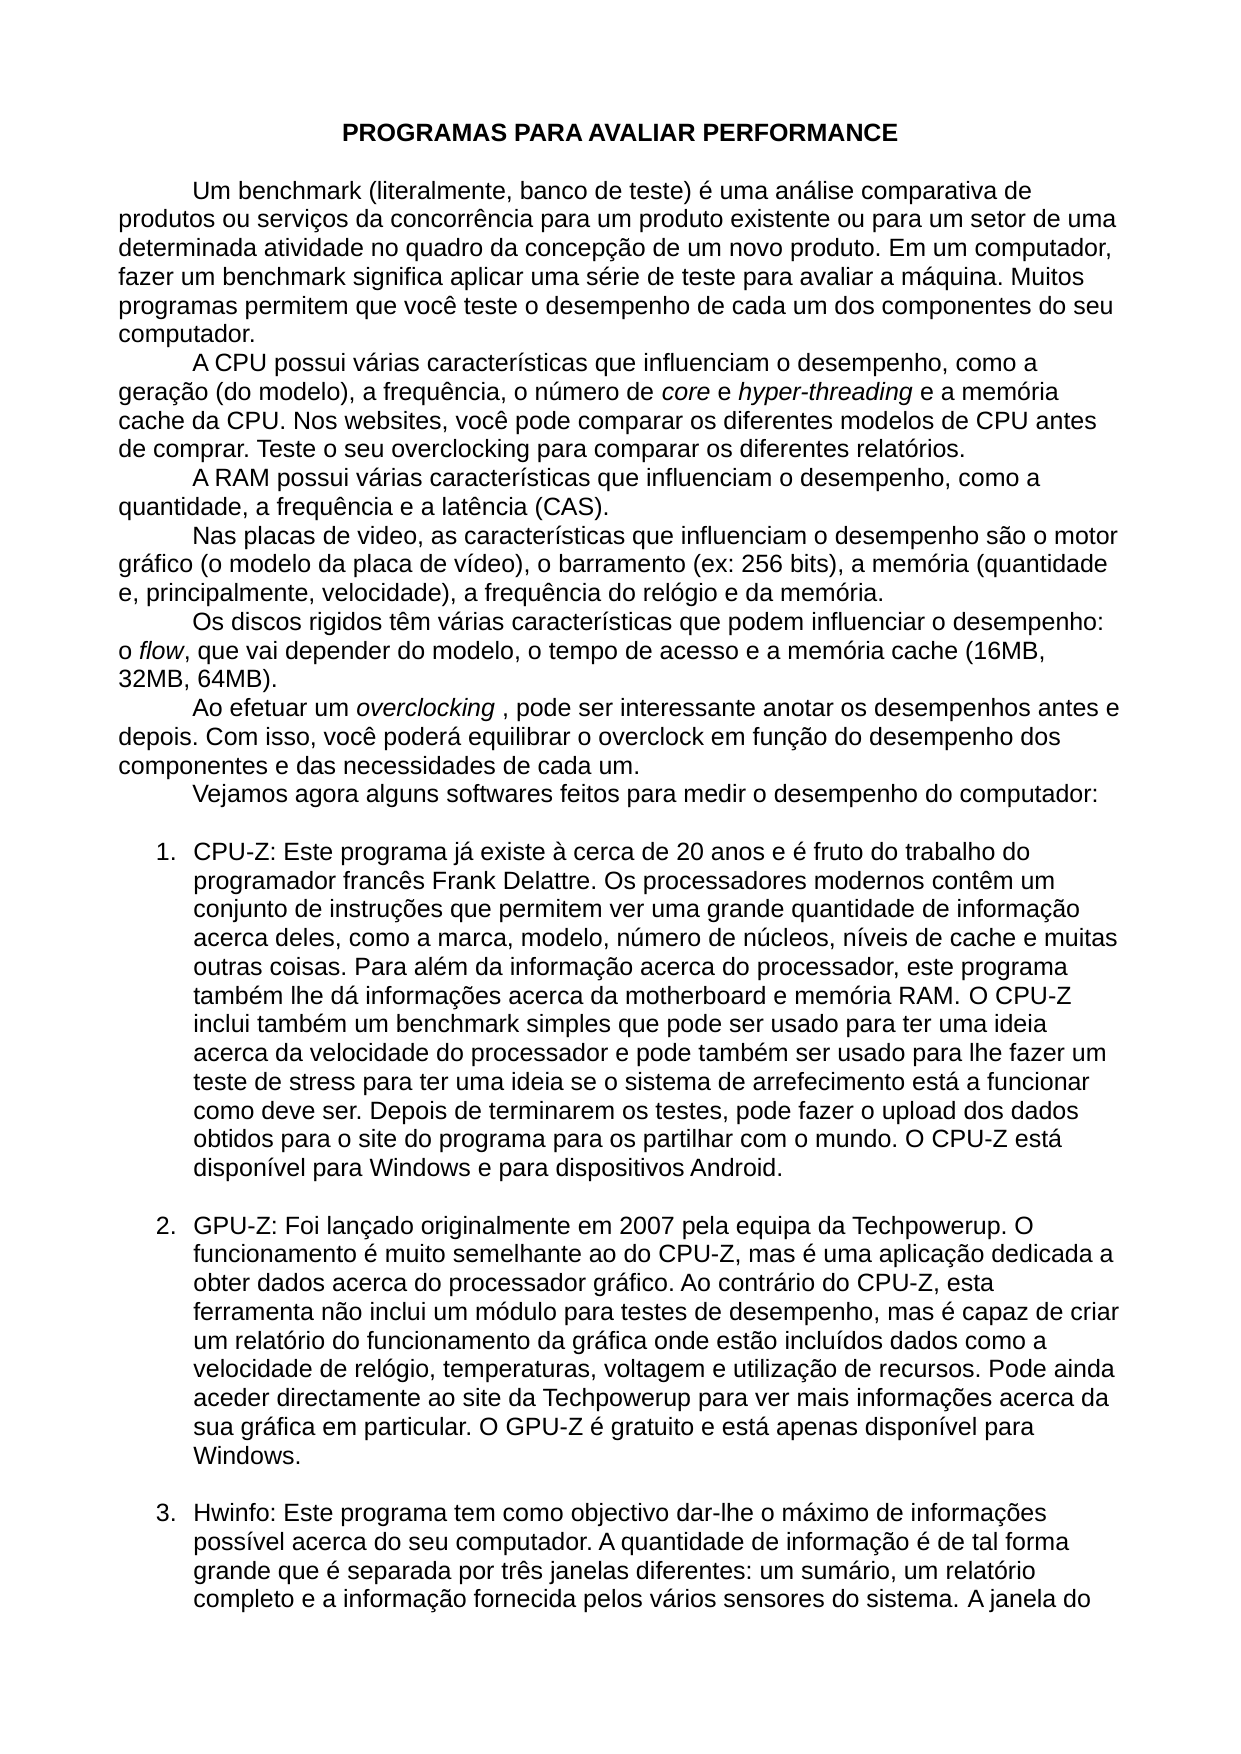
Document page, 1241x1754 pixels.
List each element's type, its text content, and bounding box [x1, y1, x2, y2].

list Hwinfo: Este programa tem como objectivo dar-lhe o máximo de informações possível acerca do seu computador. A quantidade de informação é de tal forma grande que é separada por três janelas diferentes: um sumário, um relatório completo e a informação fornecida pelos vários sensores do sistema. A janela do [156, 1498, 1122, 1613]
list GPU-Z: Foi lançado originalmente em 2007 pela equipa da Techpowerup. O funcionamento é muito semelhante ao do CPU-Z, mas é uma aplicação dedicada a obter dados acerca do processador gráfico. Ao contrário do CPU-Z, esta ferramenta não inclui um módulo para testes de desempenho, mas é capaz de criar um relatório do funcionamento da gráfica onde estão incluídos dados como a velocidade de relógio, temperaturas, voltagem e utilização de recursos. Pode ainda aceder directamente ao site da Techpowerup para ver mais informações acerca da sua gráfica em particular. O GPU-Z é gratuito e está apenas disponível para Windows. [156, 1211, 1122, 1469]
text A RAM possui várias características que influenciam o desempenho, como a quantidade, a frequência e a latência (CAS). [118, 463, 1122, 521]
text PROGRAMAS PARA AVALIAR PERFORMANCE [118, 118, 1122, 147]
text Nas placas de video, as características que influenciam o desempenho são o motor gráfico (o modelo da placa de vídeo), o barramento (ex: 256 bits), a memória (quantidade e, principalmente, velocidade), a frequência do relógio e da memória. [118, 521, 1122, 607]
list CPU-Z: Este programa já existe à cerca de 20 anos e é fruto do trabalho do programador francês Frank Delattre. Os processadores modernos contêm um conjunto de instruções que permitem ver uma grande quantidade de informação acerca deles, como a marca, modelo, número de núcleos, níveis de cache e muitas outras coisas. Para além da informação acerca do processador, este programa também lhe dá informações acerca da motherboard e memória RAM. O CPU-Z inclui também um benchmark simples que pode ser usado para ter uma ideia acerca da velocidade do processador e pode também ser usado para lhe fazer um teste de stress para ter uma ideia se o sistema de arrefecimento está a funcionar como deve ser. Depois de terminarem os testes, pode fazer o upload dos dados obtidos para o site do programa para os partilhar com o mundo. O CPU-Z está disponível para Windows e para dispositivos Android. [156, 837, 1122, 1182]
text Ao efetuar um overclocking , pode ser interessante anotar os desempenhos antes e depois. Com isso, você poderá equilibrar o overclock em função do desempenho dos componentes e das necessidades de cada um. [118, 693, 1122, 779]
text A CPU possui várias características que influenciam o desempenho, como a geração (do modelo), a frequência, o número de core e hyper-threading e a memória cache da CPU. Nos websites, você pode comparar os diferentes modelos de CPU antes de comprar. Teste o seu overclocking para comparar os diferentes relatórios. [118, 348, 1122, 463]
text Vejamos agora alguns softwares feitos para medir o desempenho do computador: [118, 779, 1122, 808]
text Um benchmark (literalmente, banco de teste) é uma análise comparativa de produtos ou serviços da concorrência para um produto existente ou para um setor de uma determinada atividade no quadro da concepção de um novo produto. Em um computador, fazer um benchmark significa aplicar uma série de teste para avaliar a máquina. Muitos programas permitem que você teste o desempenho de cada um dos componentes do seu computador. [118, 176, 1122, 348]
text Os discos rigidos têm várias características que podem influenciar o desempenho: o flow, que vai depender do modelo, o tempo de acesso e a memória cache (16MB, 32MB, 64MB). [118, 607, 1122, 693]
